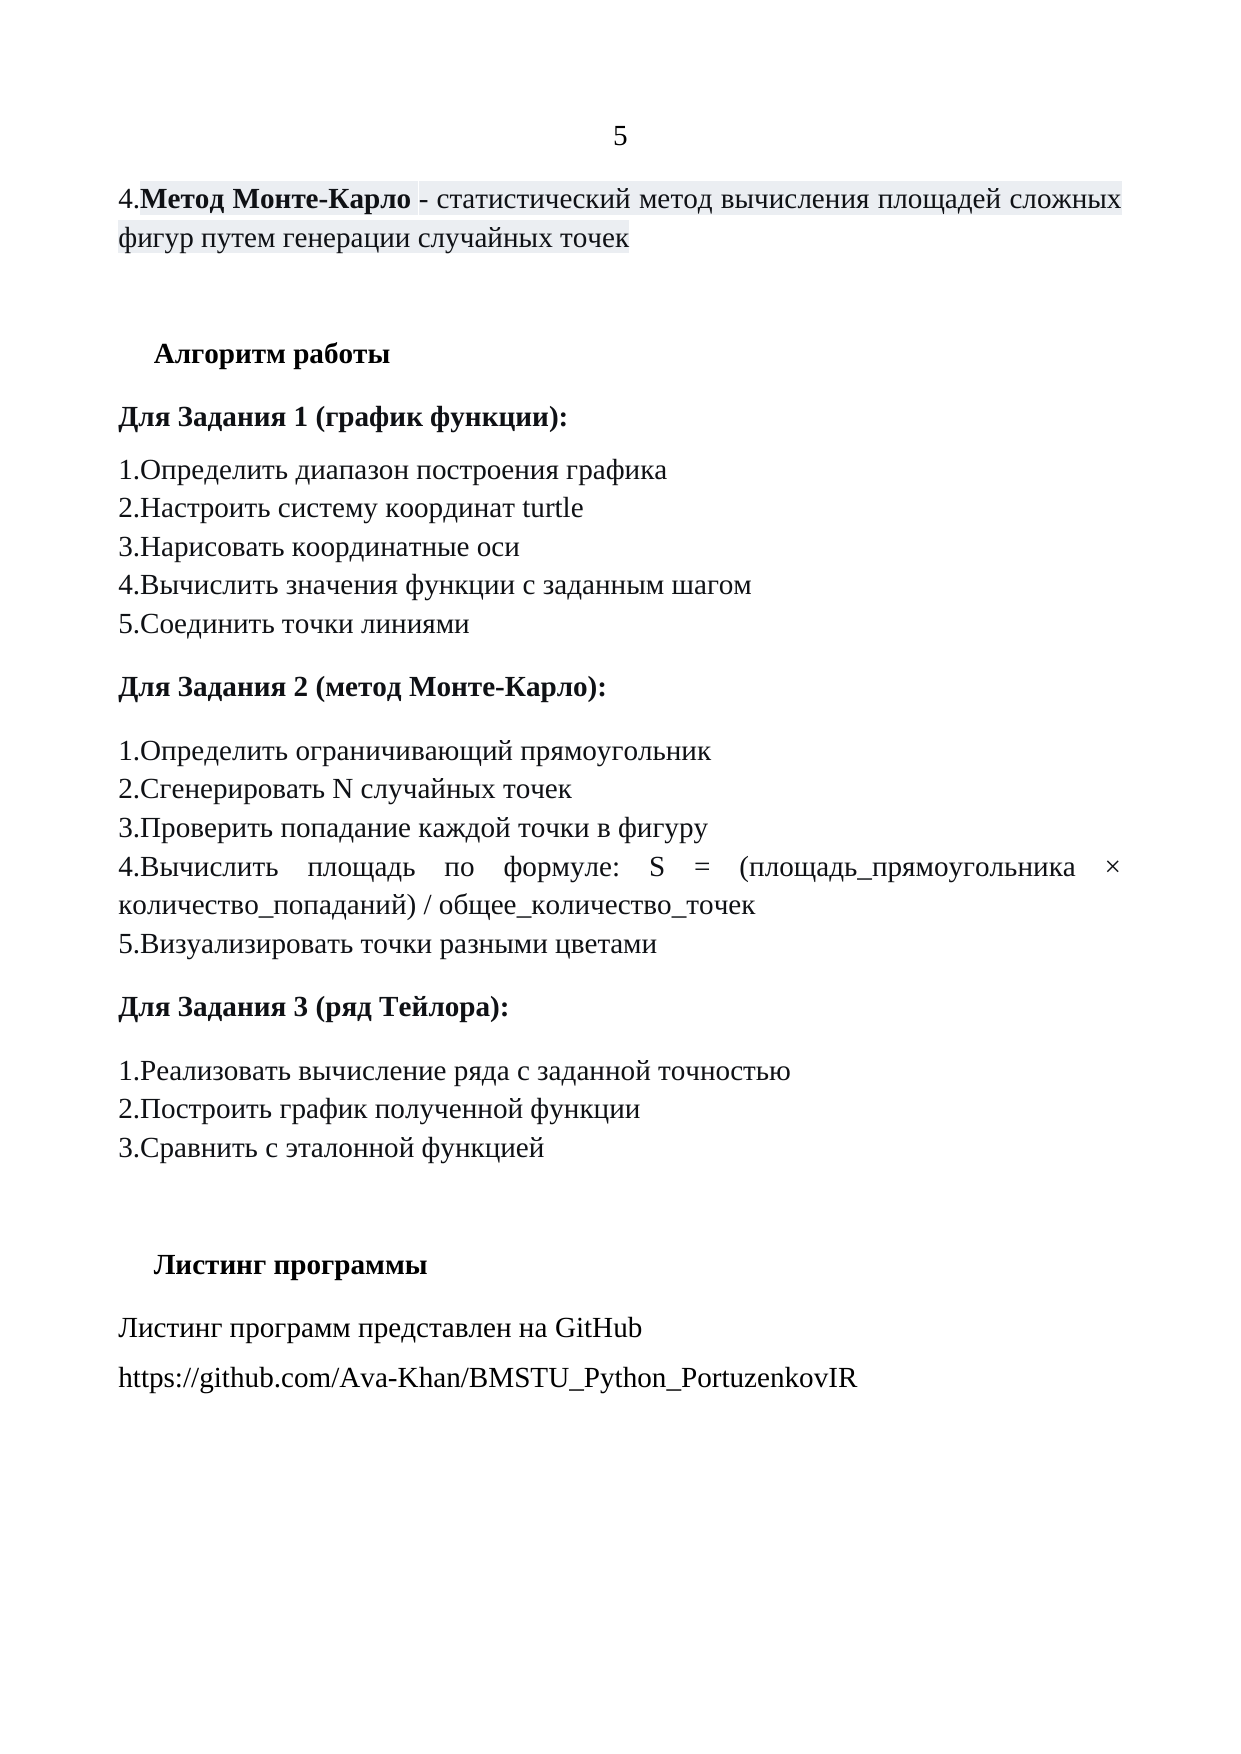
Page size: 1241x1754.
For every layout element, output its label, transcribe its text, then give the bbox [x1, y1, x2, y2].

text Для Задания 1 (график функции): [118, 399, 1122, 432]
list Построить график полученной функции [118, 1091, 1122, 1125]
text Для Задания 2 (метод Монте-Карло): [118, 669, 1122, 703]
list Вычислить площадь по формуле: S = (площадь_прямоугольника × количество_попаданий) / общее_количество_точек [118, 849, 1122, 921]
list Соединить точки линиями [118, 606, 1122, 639]
list Нарисовать координатные оси [118, 529, 1122, 562]
list Настроить систему координат turtle [118, 490, 1122, 524]
list Метод Монте-Карло - статистический метод вычисления площадей сложных фигур путем генерации случайных точек [118, 181, 1122, 253]
list Сравнить с эталонной функцией [118, 1130, 1122, 1163]
list Определить ограничивающий прямоугольник [118, 733, 1122, 767]
subtitle Алгоритм работы [118, 336, 1122, 369]
list Сгенерировать N случайных точек [118, 772, 1122, 805]
list Визуализировать точки разными цветами [118, 926, 1122, 959]
subtitle Листинг программы [118, 1247, 1122, 1281]
list Определить диапазон построения графика [118, 452, 1122, 485]
text Для Задания 3 (ряд Тейлора): [118, 989, 1122, 1023]
text https://github.com/Ava-Khan/BMSTU_Python_PortuzenkovIR [118, 1360, 1122, 1394]
text Листинг программ представлен на GitHub [118, 1310, 1122, 1343]
list Вычислить значения функции с заданным шагом [118, 567, 1122, 601]
list Реализовать вычисление ряда с заданной точностью [118, 1053, 1122, 1086]
list Проверить попадание каждой точки в фигуру [118, 810, 1122, 844]
